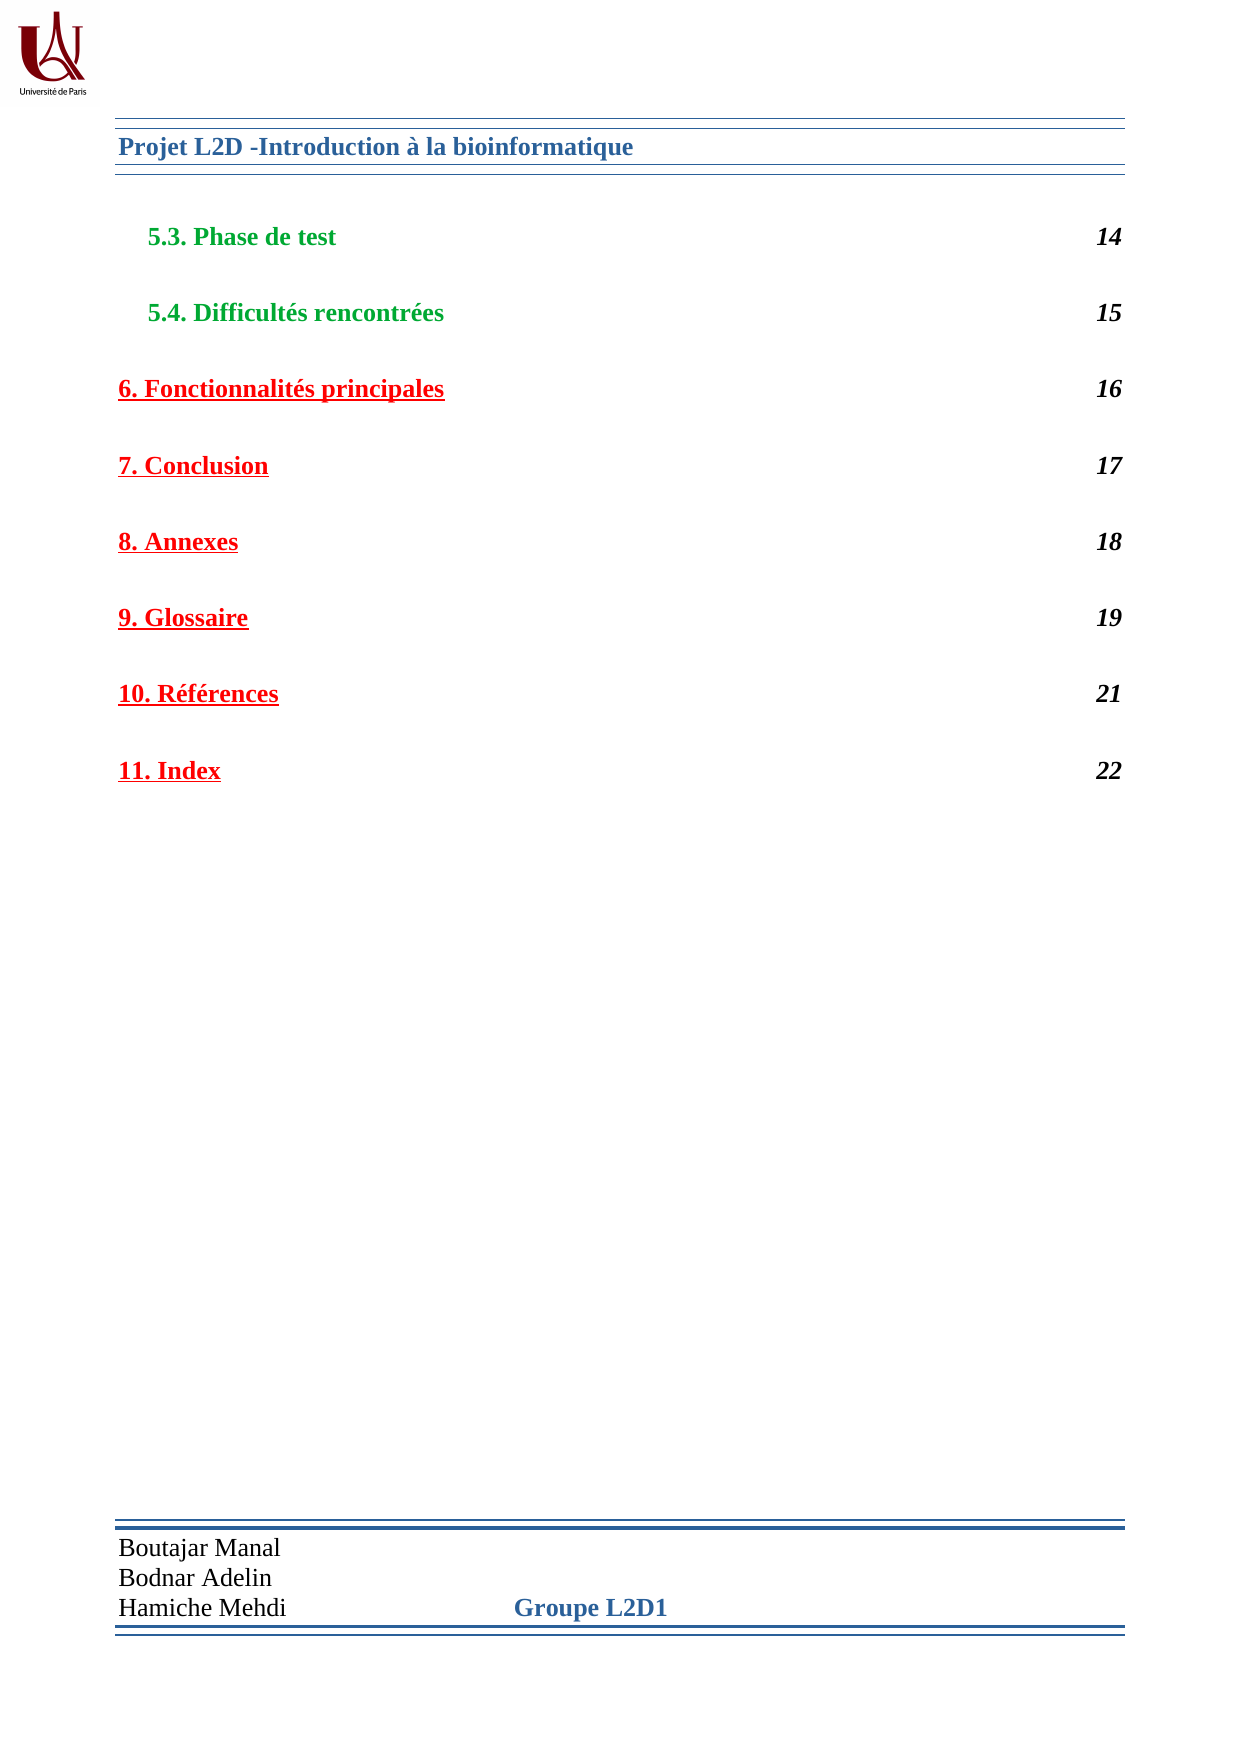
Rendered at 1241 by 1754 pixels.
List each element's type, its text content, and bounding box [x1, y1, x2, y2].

text 10. Références 21 [118, 678, 1122, 708]
text 6. Fonctionnalités principales 16 [118, 373, 1122, 403]
text 11. Index 22 [118, 755, 1122, 785]
text 8. Annexes 18 [118, 526, 1122, 556]
text 9. Glossaire 19 [118, 602, 1122, 632]
text 7. Conclusion 17 [118, 450, 1122, 480]
text 5.4. Difficultés rencontrées 15 [148, 297, 1122, 327]
text 5.3. Phase de test 14 [148, 221, 1122, 251]
picture [0, 0, 101, 107]
